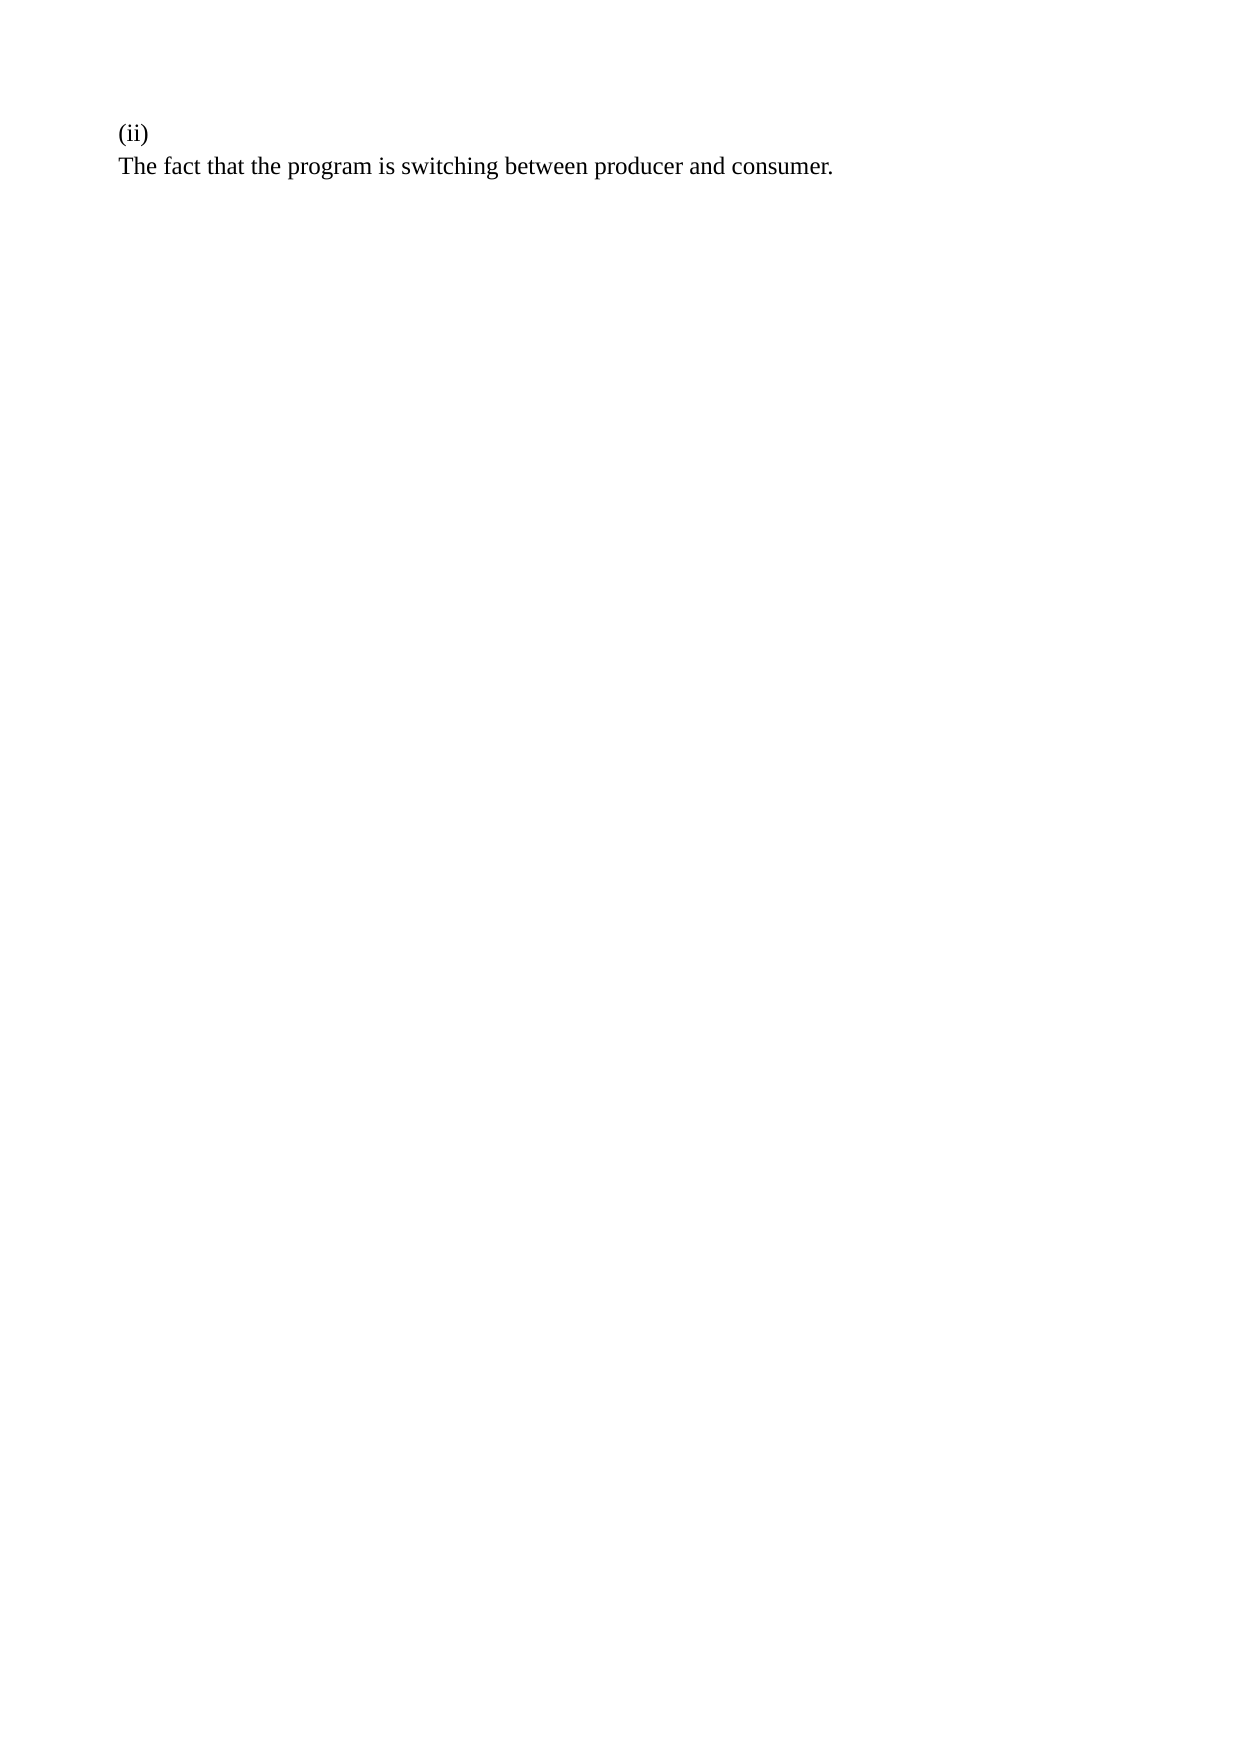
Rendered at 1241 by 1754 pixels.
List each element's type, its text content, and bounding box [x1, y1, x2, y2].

text The fact that the program is switching between producer and consumer. [118, 151, 1122, 180]
text (ii) [118, 118, 1122, 147]
